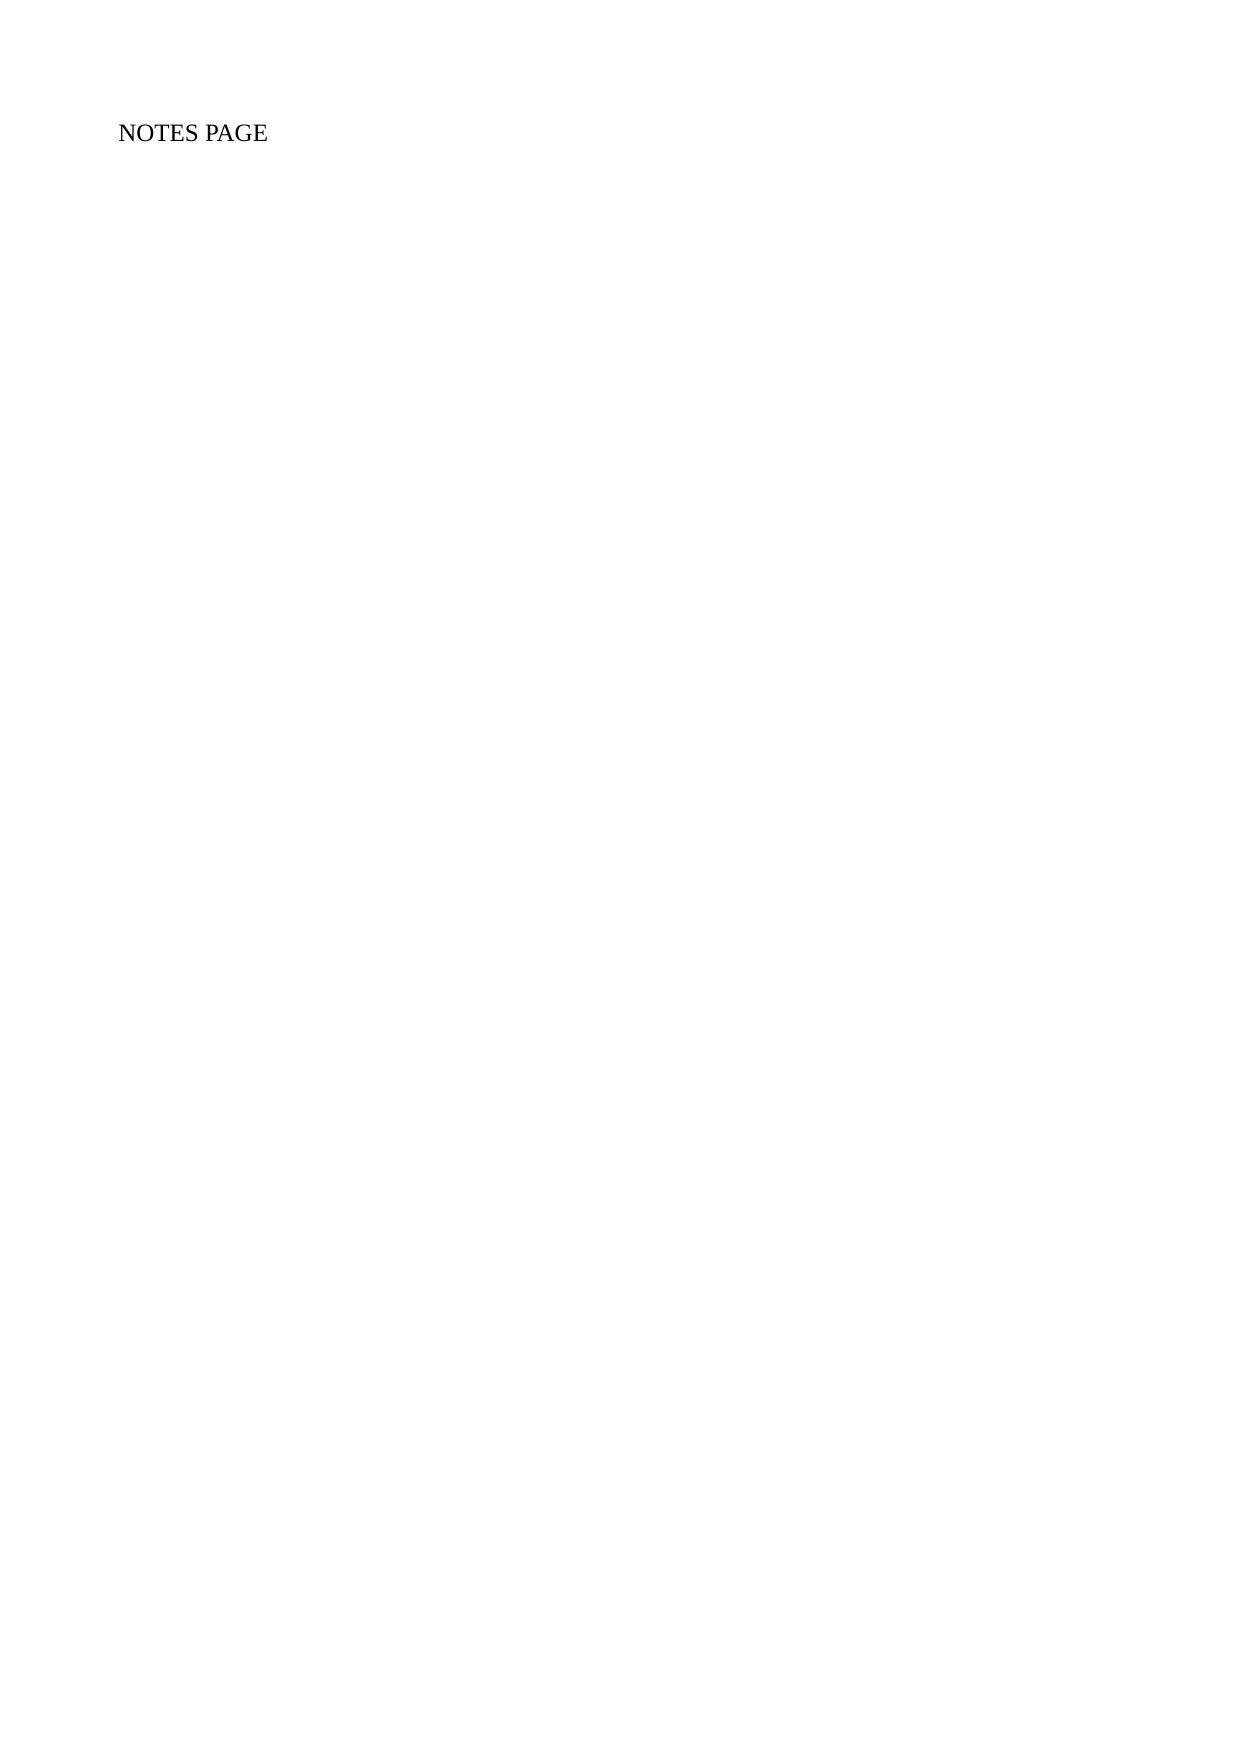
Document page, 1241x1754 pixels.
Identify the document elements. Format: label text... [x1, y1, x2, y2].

text NOTES PAGE [118, 118, 1122, 147]
